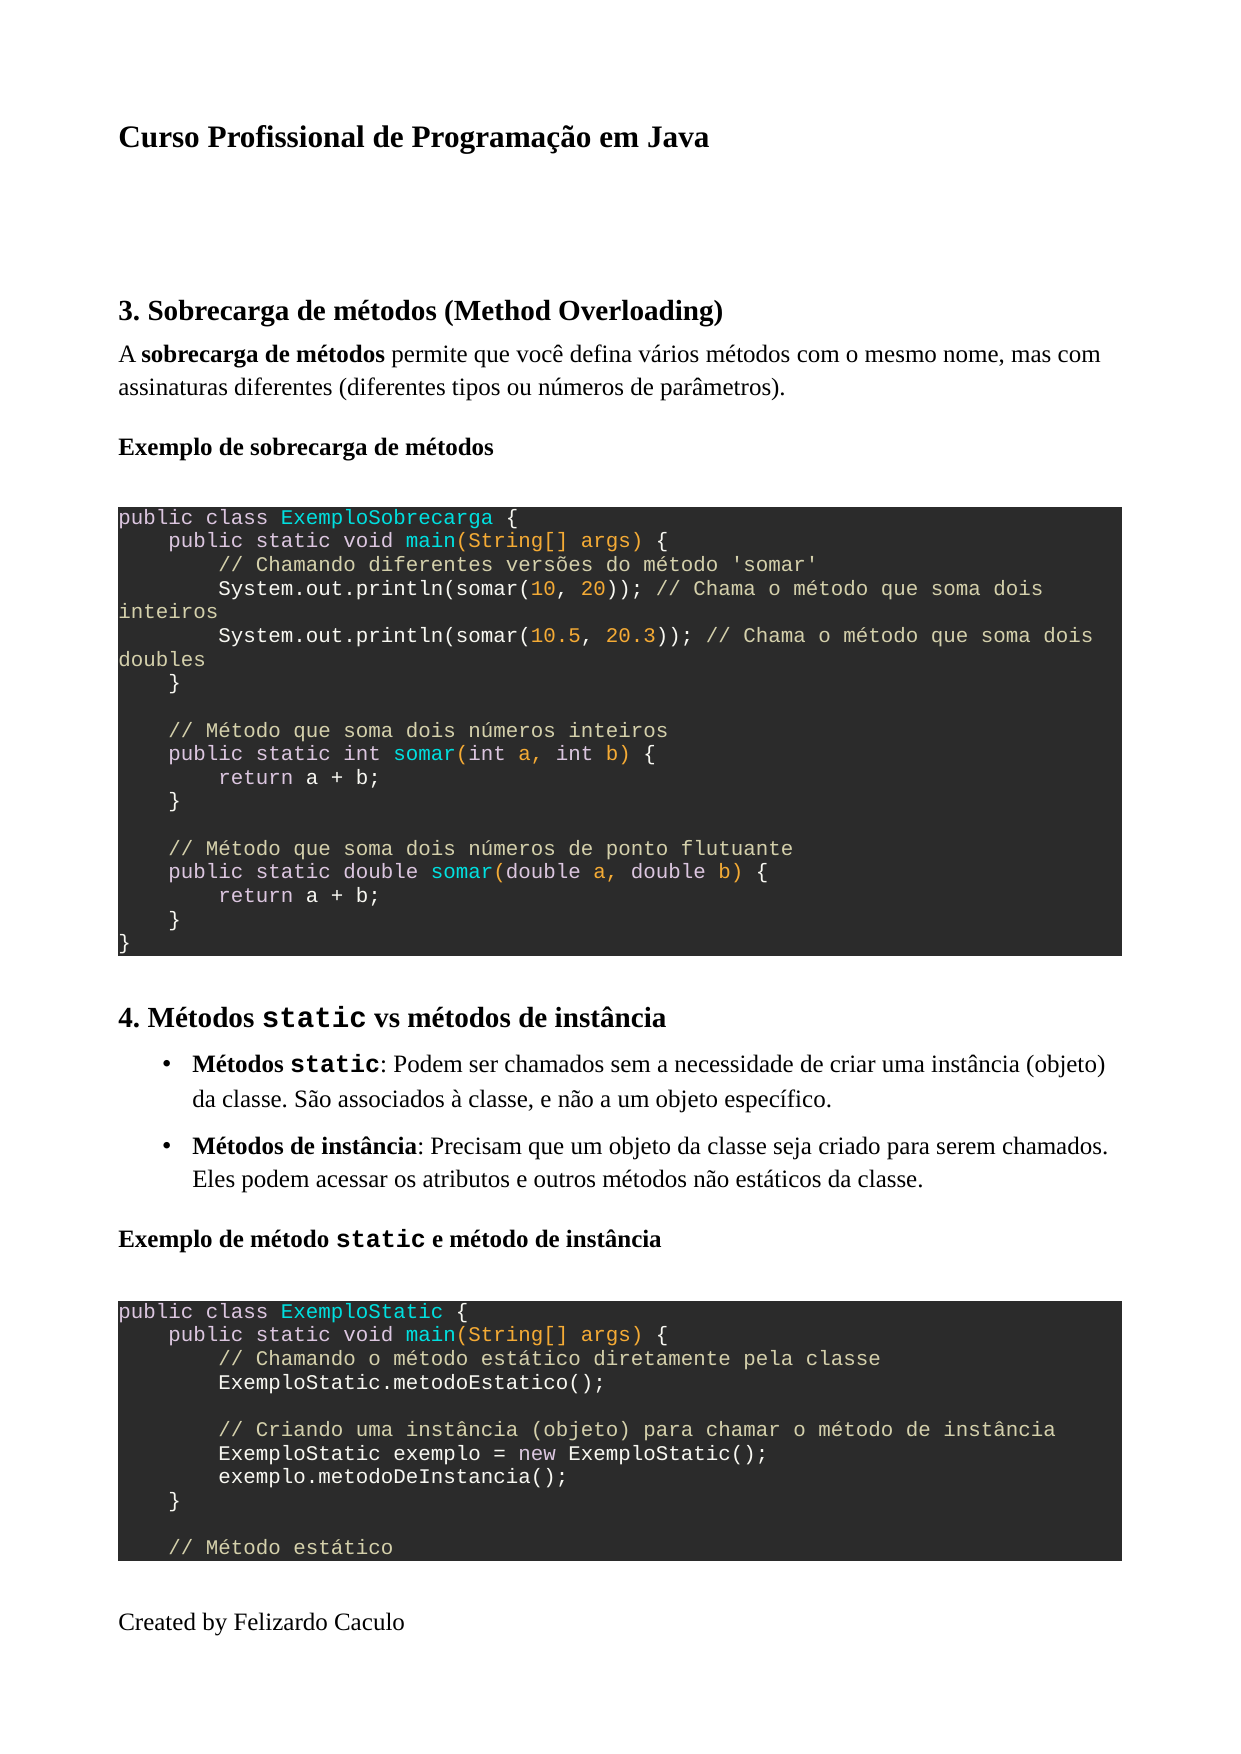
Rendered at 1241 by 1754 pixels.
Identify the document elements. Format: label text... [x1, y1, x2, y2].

text } [118, 791, 1122, 814]
text } [118, 909, 1122, 932]
text exemplo.metodoDeInstancia(); [118, 1466, 1122, 1490]
list Métodos static: Podem ser chamados sem a necessidade de criar uma instância (objeto) da classe. São associados à classe, e não a um objeto específico. [162, 1049, 1122, 1112]
text System.out.println(somar(10.5, 20.3)); // Chama o método que soma dois doubles [118, 625, 1122, 672]
text // Método que soma dois números de ponto flutuante [118, 838, 1122, 861]
text } [118, 672, 1122, 696]
text A sobrecarga de métodos permite que você defina vários métodos com o mesmo nome, mas com assinaturas diferentes (diferentes tipos ou números de parâmetros). [118, 339, 1122, 401]
text ExemploStatic exemplo = new ExemploStatic(); [118, 1443, 1122, 1466]
text public class ExemploStatic { [118, 1301, 1122, 1324]
text // Método que soma dois números inteiros [118, 719, 1122, 743]
list Métodos de instância: Precisam que um objeto da classe seja criado para serem chamados. Eles podem acessar os atributos e outros métodos não estáticos da classe. [162, 1131, 1122, 1193]
subtitle Exemplo de método static e método de instância [118, 1224, 1122, 1255]
text } [118, 932, 1122, 956]
text } [118, 1490, 1122, 1514]
text // Chamando o método estático diretamente pela classe [118, 1348, 1122, 1372]
text public static void main(String[] args) { [118, 1324, 1122, 1348]
text public class ExemploSobrecarga { [118, 507, 1122, 530]
subtitle Exemplo de sobrecarga de métodos [118, 432, 1122, 461]
text public static double somar(double a, double b) { [118, 861, 1122, 885]
text ExemploStatic.metodoEstatico(); [118, 1372, 1122, 1395]
text return a + b; [118, 885, 1122, 909]
text return a + b; [118, 767, 1122, 791]
text // Criando uma instância (objeto) para chamar o método de instância [118, 1419, 1122, 1443]
subtitle 3. Sobrecarga de métodos (Method Overloading) [118, 293, 1122, 327]
text public static void main(String[] args) { [118, 530, 1122, 554]
text // Chamando diferentes versões do método 'somar' [118, 554, 1122, 578]
text System.out.println(somar(10, 20)); // Chama o método que soma dois inteiros [118, 578, 1122, 625]
subtitle 4. Métodos static vs métodos de instância [118, 1000, 1122, 1036]
text // Método estático [118, 1537, 1122, 1561]
text public static int somar(int a, int b) { [118, 743, 1122, 767]
